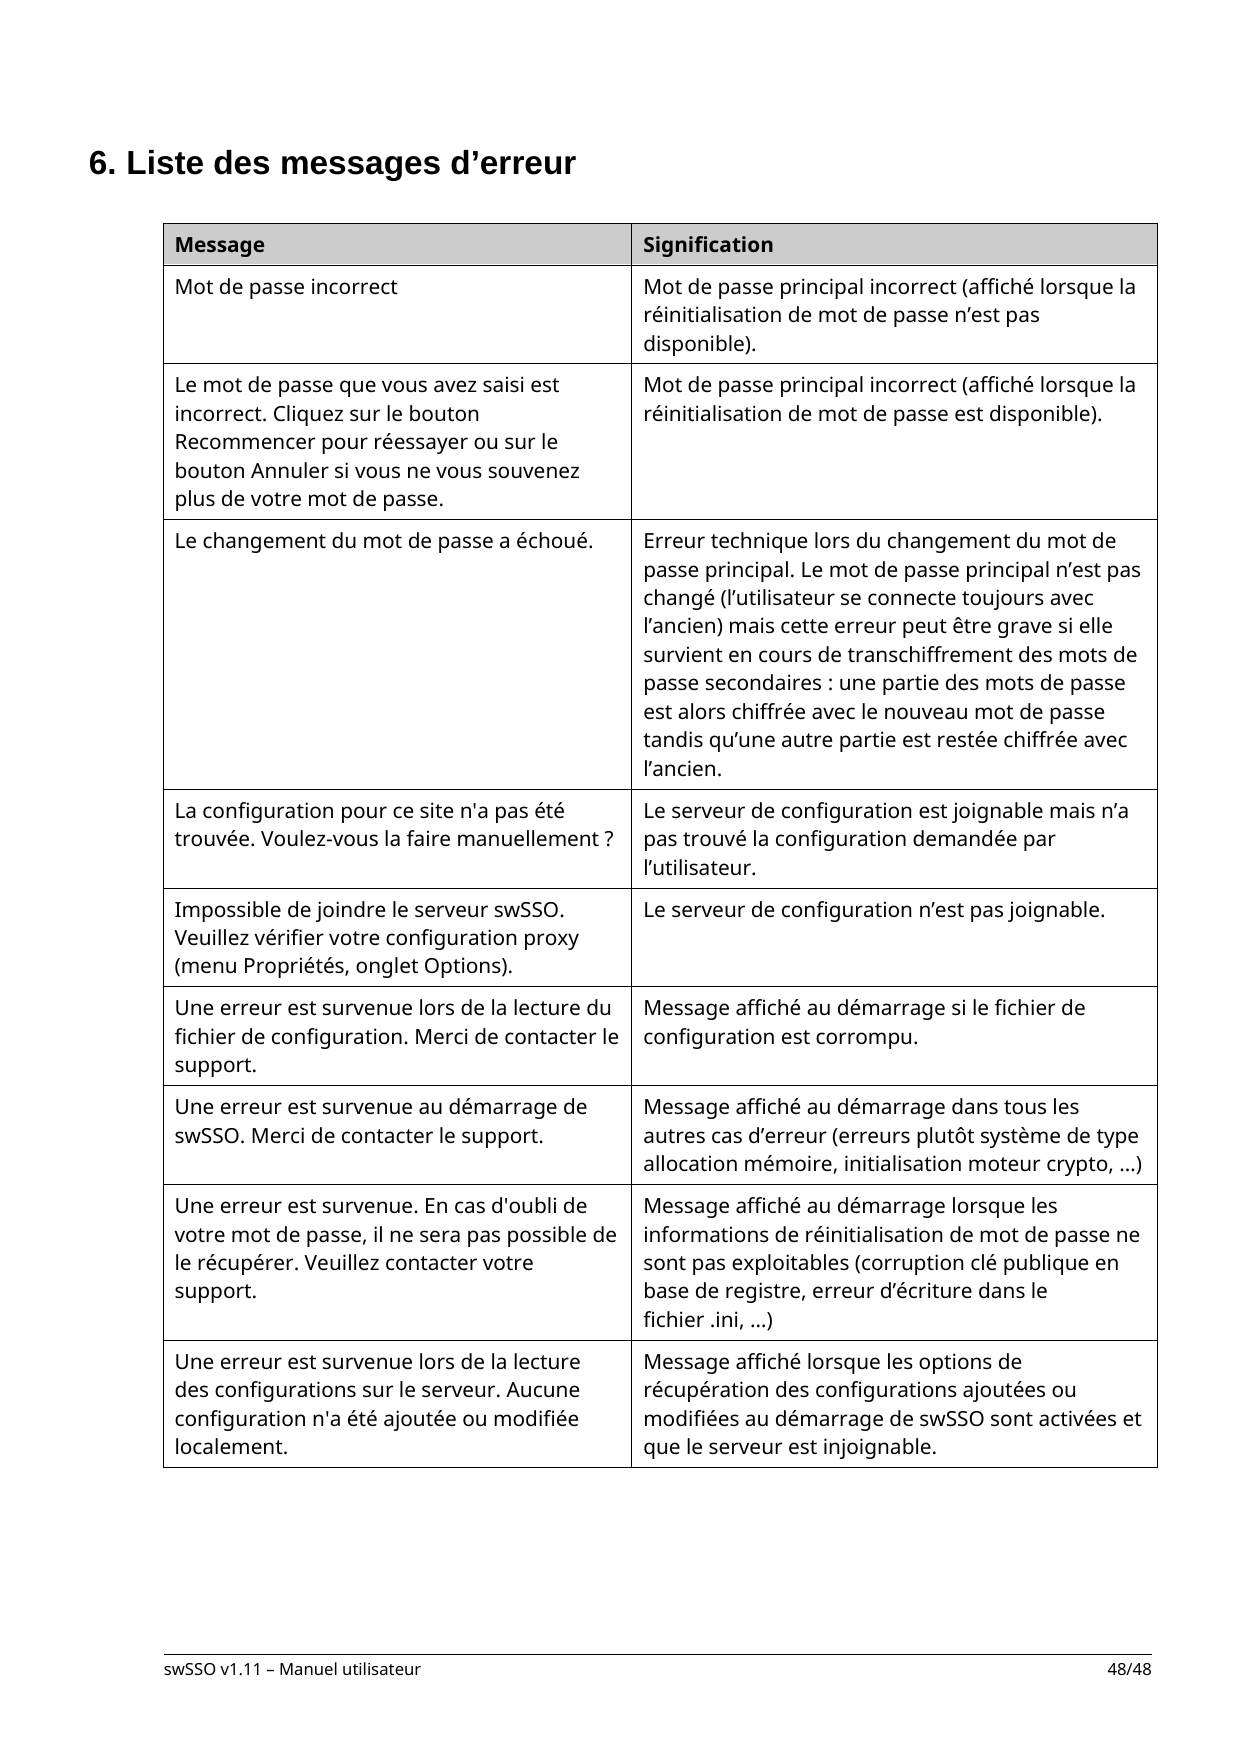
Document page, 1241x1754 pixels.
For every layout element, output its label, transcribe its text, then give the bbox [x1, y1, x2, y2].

table_cell Impossible de joindre le serveur swSSO. Veuillez vérifier votre configuration proxy (menu Propriétés, onglet Options). [164, 889, 631, 986]
table_cell Message affiché au démarrage lorsque les informations de réinitialisation de mot de passe ne sont pas exploitables (corruption clé publique en base de registre, erreur d’écriture dans le fichier .ini, …) [632, 1185, 1157, 1340]
table_header Message [164, 224, 631, 264]
table_cell Erreur technique lors du changement du mot de passe principal. Le mot de passe principal n’est pas changé (l’utilisateur se connecte toujours avec l’ancien) mais cette erreur peut être grave si elle survient en cours de transchiffrement des mots de passe secondaires : une partie des mots de passe est alors chiffrée avec le nouveau mot de passe tandis qu’une autre partie est restée chiffrée avec l’ancien. [632, 520, 1157, 788]
table_cell Le changement du mot de passe a échoué. [164, 520, 631, 788]
table_cell Une erreur est survenue au démarrage de swSSO. Merci de contacter le support. [164, 1086, 631, 1184]
table_cell La configuration pour ce site n'a pas été trouvée. Voulez-vous la faire manuellement ? [164, 790, 631, 887]
table_cell Le mot de passe que vous avez saisi est incorrect. Cliquez sur le bouton Recommencer pour réessayer ou sur le bouton Annuler si vous ne vous souvenez plus de votre mot de passe. [164, 364, 631, 519]
table_cell Message affiché au démarrage dans tous les autres cas d’erreur (erreurs plutôt système de type allocation mémoire, initialisation moteur crypto, …) [632, 1086, 1157, 1184]
table_cell Une erreur est survenue lors de la lecture du fichier de configuration. Merci de contacter le support. [164, 987, 631, 1085]
table_cell Mot de passe principal incorrect (affiché lorsque la réinitialisation de mot de passe n’est pas disponible). [632, 266, 1157, 363]
table_cell Message affiché au démarrage si le fichier de configuration est corrompu. [632, 987, 1157, 1085]
table_cell Mot de passe principal incorrect (affiché lorsque la réinitialisation de mot de passe est disponible). [632, 364, 1157, 519]
table_cell Le serveur de configuration n’est pas joignable. [632, 889, 1157, 986]
table_cell Une erreur est survenue lors de la lecture des configurations sur le serveur. Aucune configuration n'a été ajoutée ou modifiée localement. [164, 1341, 631, 1467]
table_header Signification [632, 224, 1157, 264]
table_cell Une erreur est survenue. En cas d'oubli de votre mot de passe, il ne sera pas possible de le récupérer. Veuillez contacter votre support. [164, 1185, 631, 1340]
table_cell Mot de passe incorrect [164, 266, 631, 363]
table_cell Le serveur de configuration est joignable mais n’a pas trouvé la configuration demandée par l’utilisateur. [632, 790, 1157, 887]
table_cell Message affiché lorsque les options de récupération des configurations ajoutées ou modifiées au démarrage de swSSO sont activées et que le serveur est injoignable. [632, 1341, 1157, 1467]
subtitle Liste des messages d’erreur [89, 143, 1152, 182]
